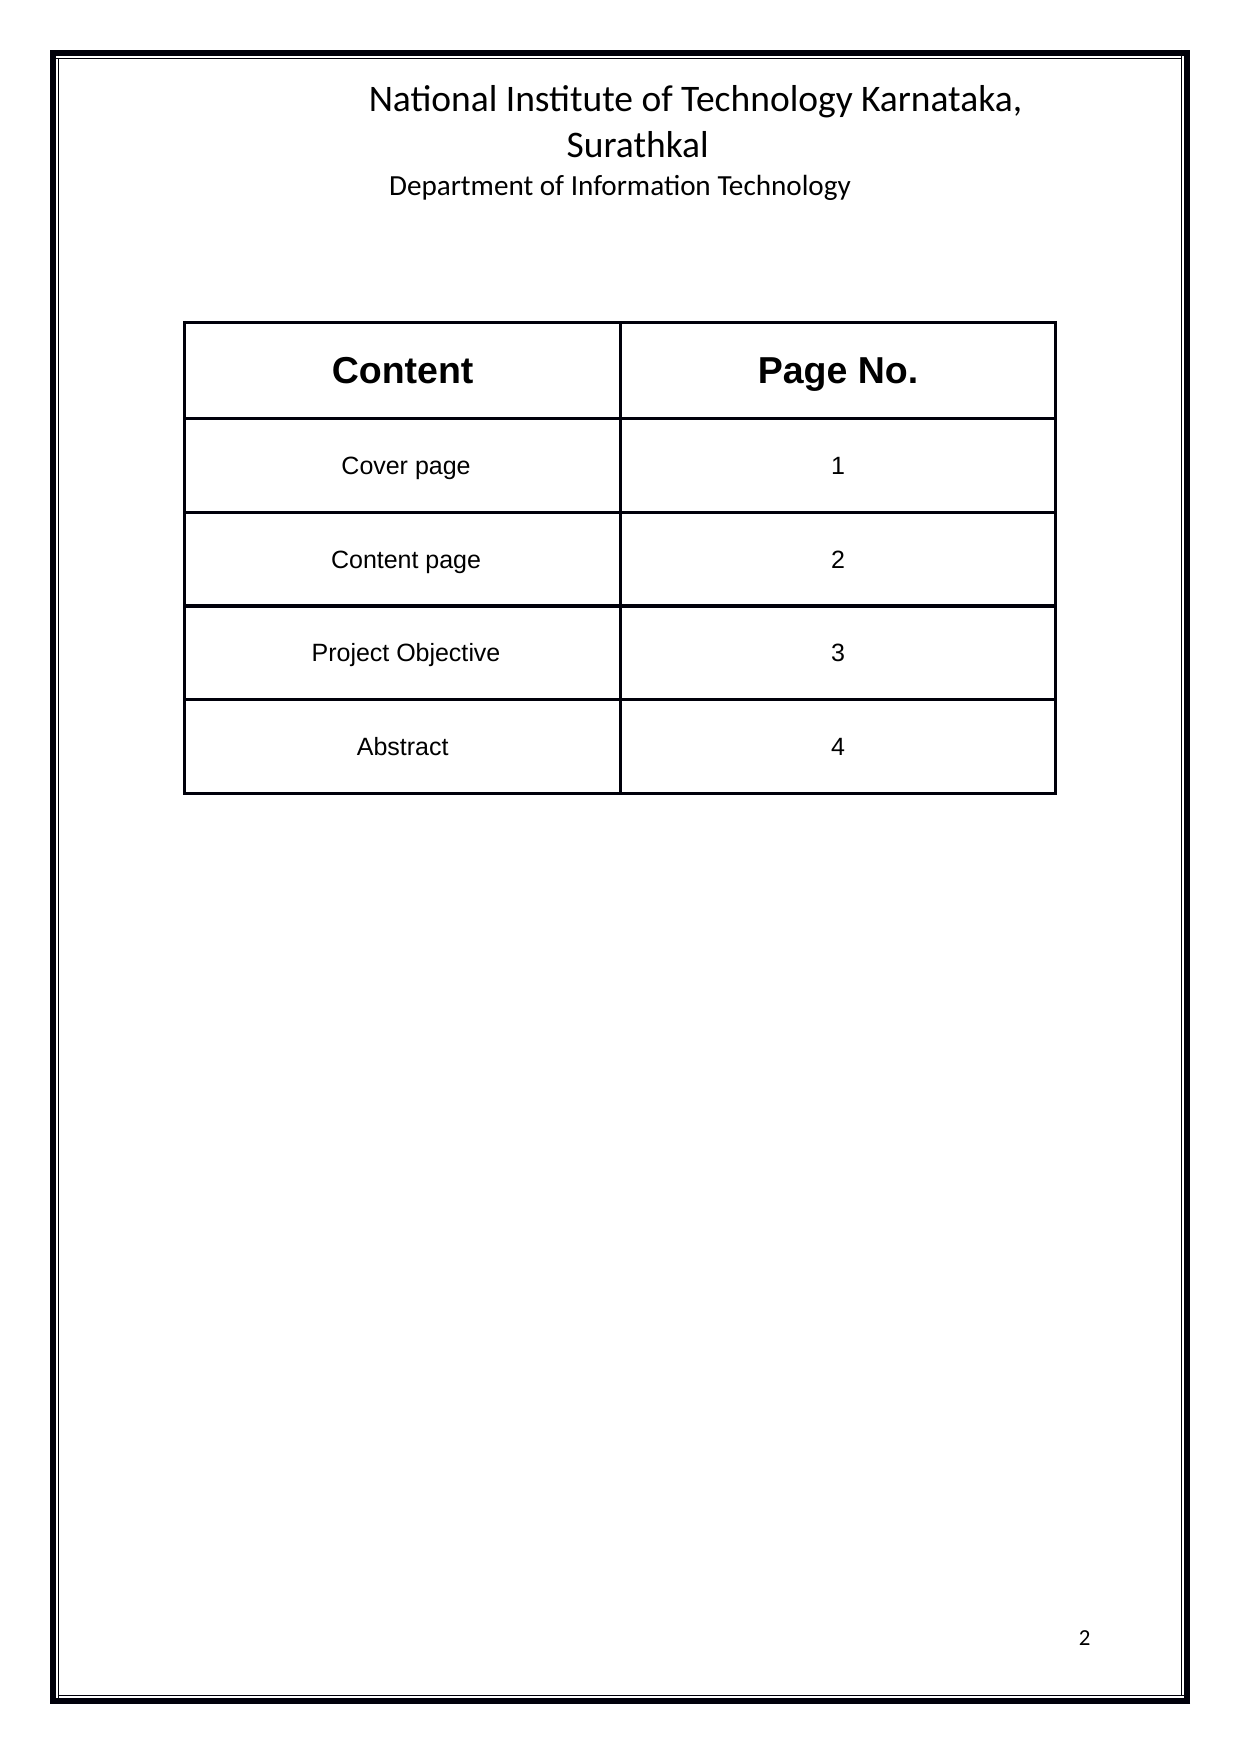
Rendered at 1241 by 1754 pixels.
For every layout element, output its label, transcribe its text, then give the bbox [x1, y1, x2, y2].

table_cell Content page [186, 514, 619, 604]
table_cell Cover page [186, 420, 619, 511]
table_cell Abstract [186, 701, 619, 792]
table_header Content [186, 324, 619, 417]
table_cell Project Objective [186, 608, 619, 698]
table_cell 3 [622, 608, 1054, 698]
table_cell 4 [622, 701, 1054, 792]
table_header Page No. [622, 324, 1054, 417]
table_cell 2 [622, 514, 1054, 604]
table_cell 1 [622, 420, 1054, 511]
